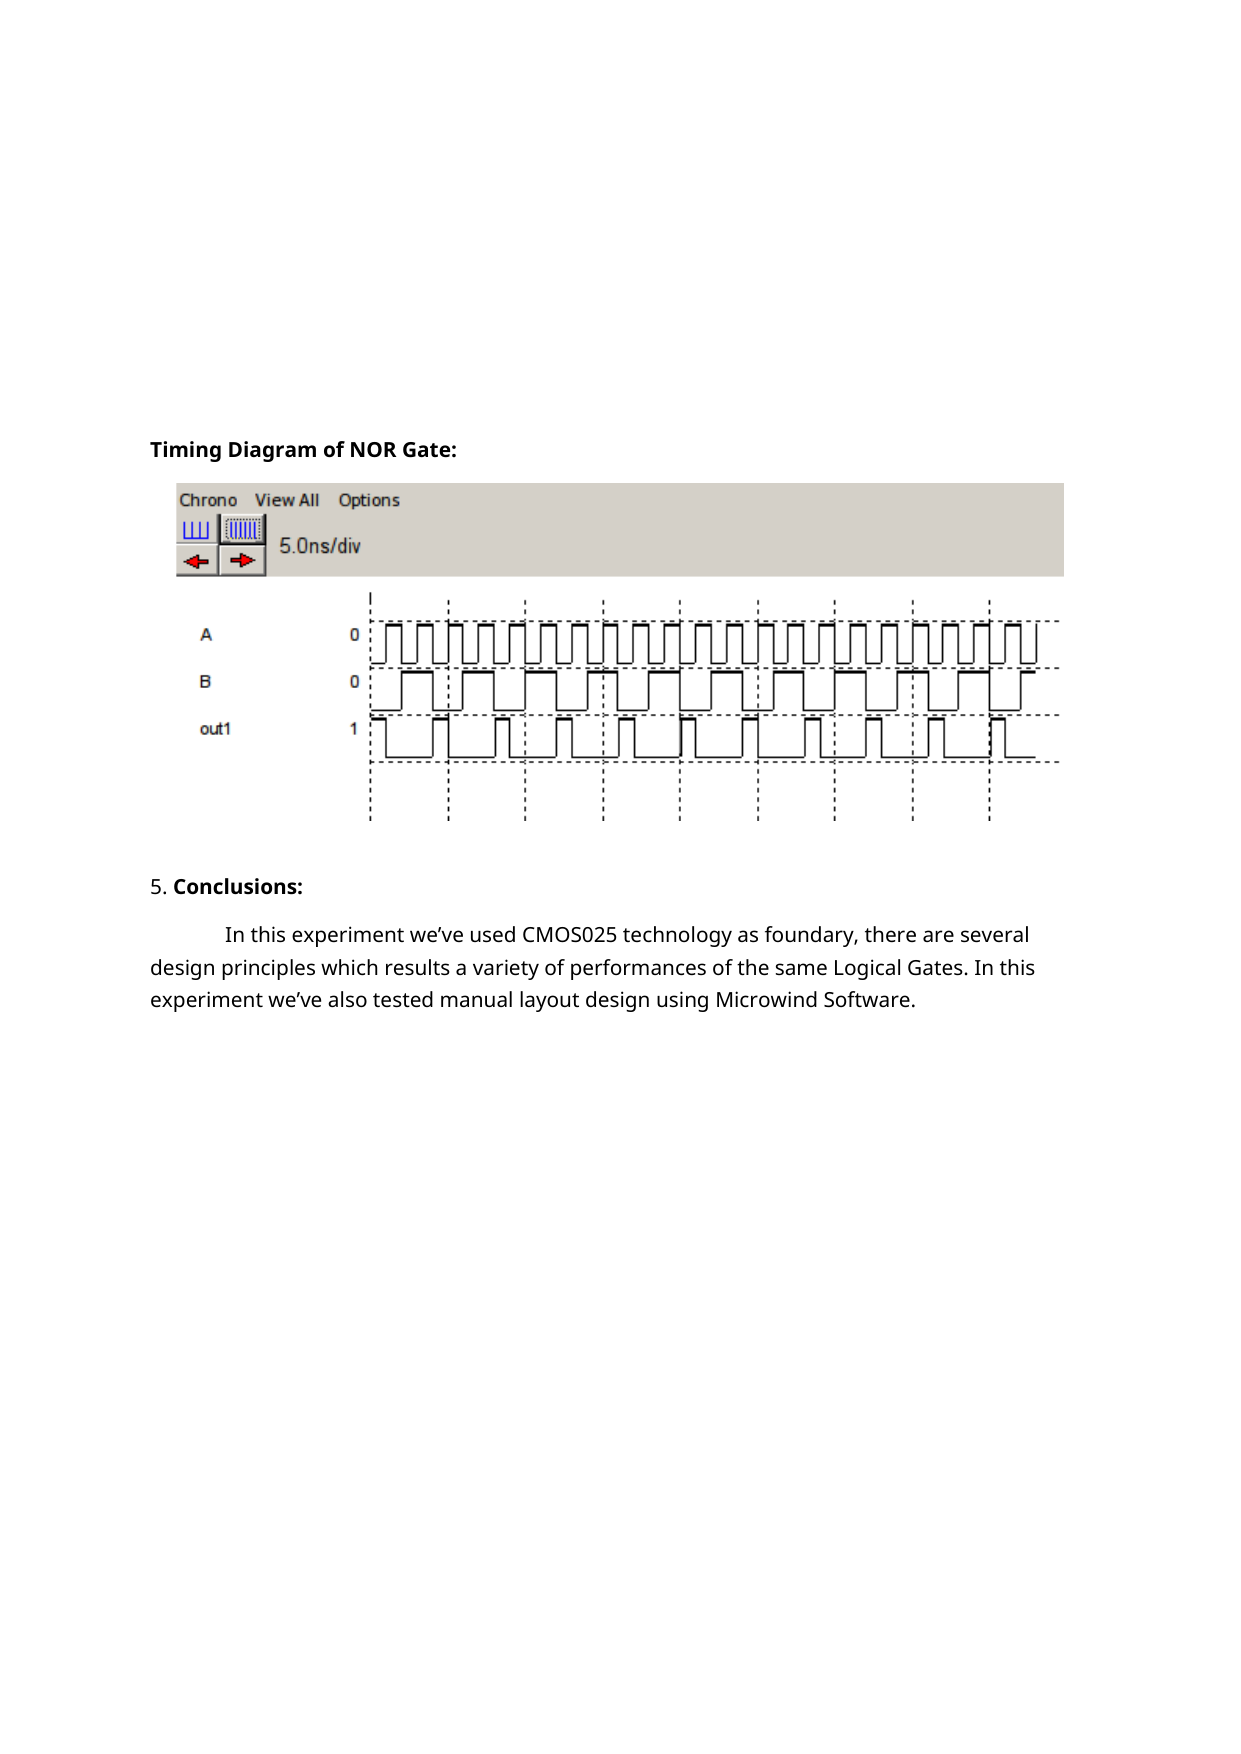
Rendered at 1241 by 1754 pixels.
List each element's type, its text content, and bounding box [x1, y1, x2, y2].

picture [176, 483, 1064, 821]
text Timing Diagram of NOR Gate: [150, 436, 1090, 464]
text In this experiment we’ve used CMOS025 technology as foundary, there are several design principles which results a variety of performances of the same Logical Gates. In this experiment we’ve also tested manual layout design using Microwind Software. [150, 920, 1090, 1014]
text 5. Conclusions: [150, 872, 1090, 901]
